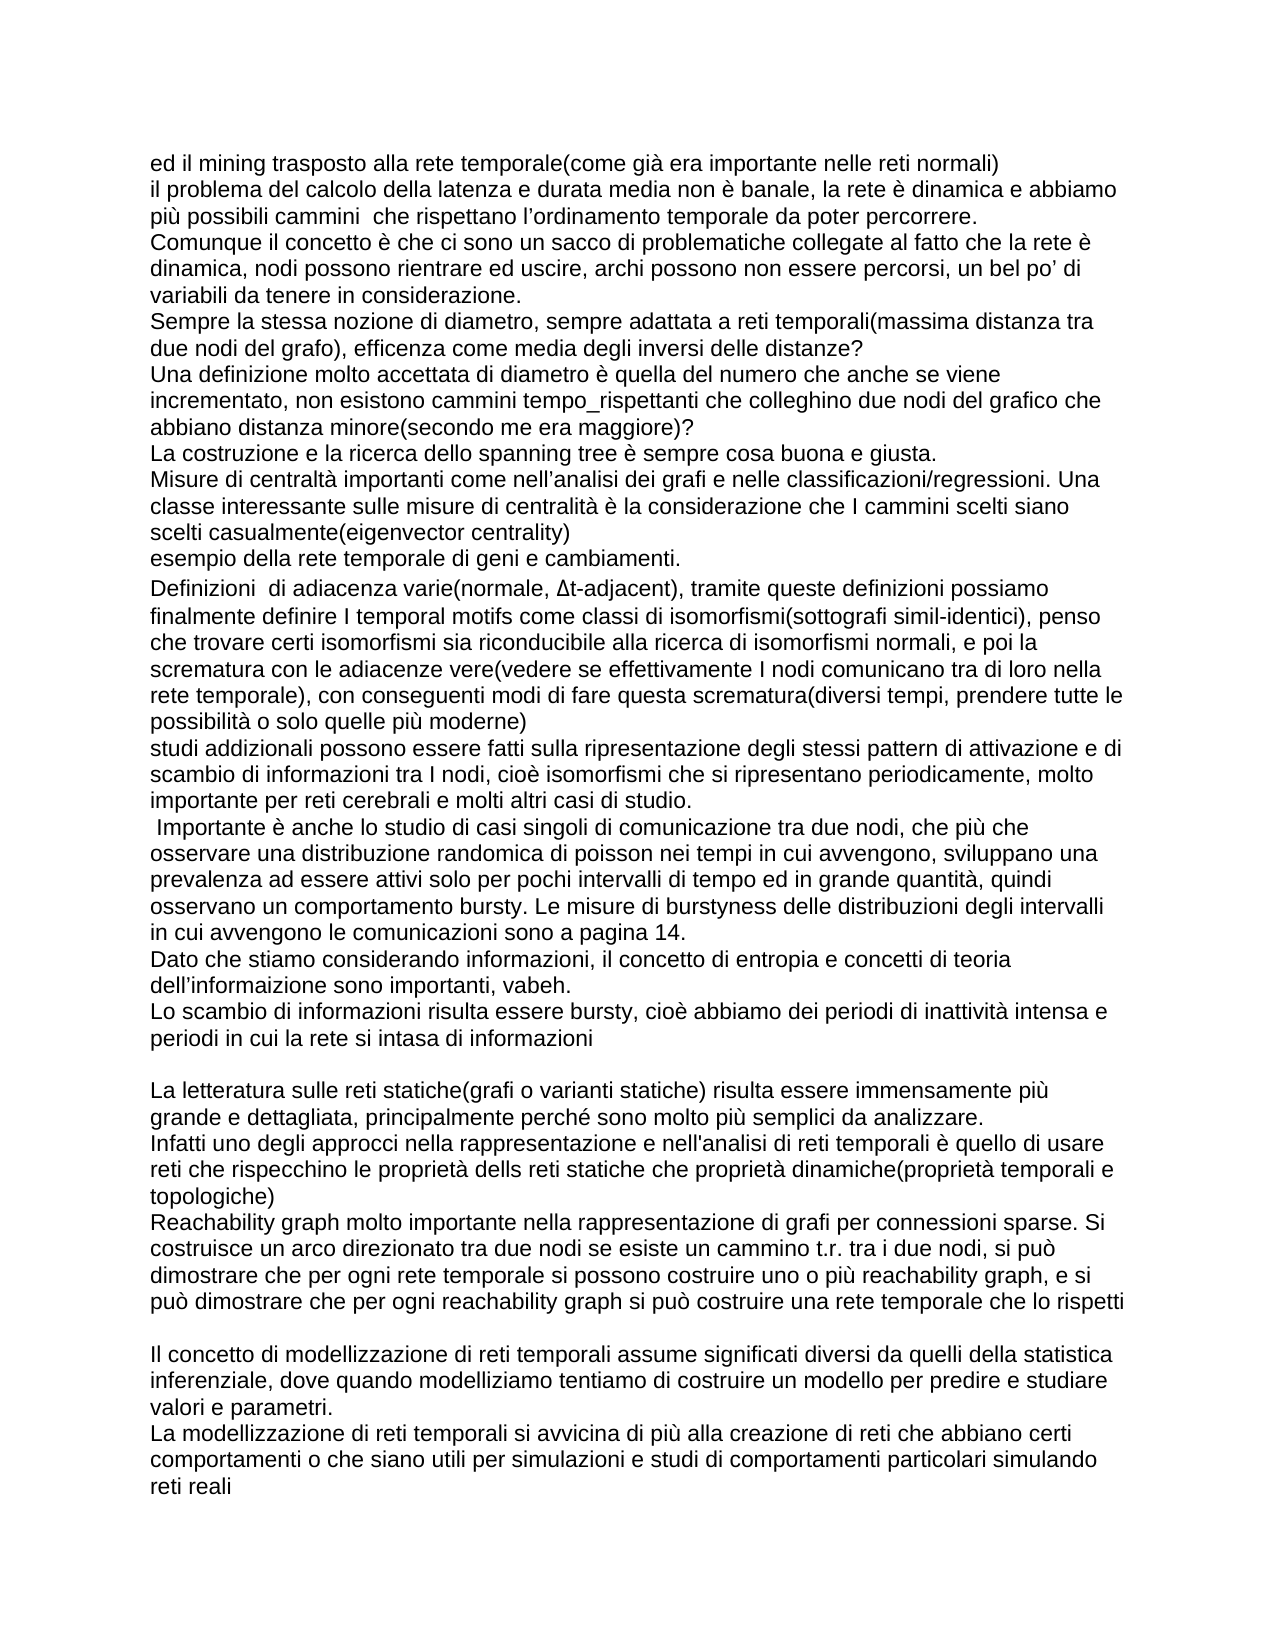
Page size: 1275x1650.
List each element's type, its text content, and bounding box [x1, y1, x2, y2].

text Importante è anche lo studio di casi singoli di comunicazione tra due nodi, che più che osservare una distribuzione randomica di poisson nei tempi in cui avvengono, sviluppano una prevalenza ad essere attivi solo per pochi intervalli di tempo ed in grande quantità, quindi osservano un comportamento bursty. Le misure di burstyness delle distribuzioni degli intervalli in cui avvengono le comunicazioni sono a pagina 14. [150, 814, 1125, 946]
text Dato che stiamo considerando informazioni, il concetto di entropia e concetti di teoria dell’informaizione sono importanti, vabeh. [150, 946, 1125, 998]
text il problema del calcolo della latenza e durata media non è banale, la rete è dinamica e abbiamo più possibili cammini che rispettano l’ordinamento temporale da poter percorrere. [150, 176, 1125, 229]
text studi addizionali possono essere fatti sulla ripresentazione degli stessi pattern di attivazione e di scambio di informazioni tra I nodi, cioè isomorfismi che si ripresentano periodicamente, molto importante per reti cerebrali e molti altri casi di studio. [150, 735, 1125, 814]
text ed il mining trasposto alla rete temporale(come già era importante nelle reti normali) [150, 150, 1125, 176]
text Misure di centraltà importanti come nell’analisi dei grafi e nelle classificazioni/regressioni. Una classe interessante sulle misure di centralità è la considerazione che I cammini scelti siano scelti casualmente(eigenvector centrality) [150, 466, 1125, 545]
text Sempre la stessa nozione di diametro, sempre adattata a reti temporali(massima distanza tra due nodi del grafo), efficenza come media degli inversi delle distanze? [150, 308, 1125, 361]
text esempio della rete temporale di geni e cambiamenti. [150, 545, 1125, 572]
text Comunque il concetto è che ci sono un sacco di problematiche collegate al fatto che la rete è dinamica, nodi possono rientrare ed uscire, archi possono non essere percorsi, un bel po’ di variabili da tenere in considerazione. [150, 229, 1125, 308]
text Definizioni di adiacenza varie(normale, Δt-adjacent), tramite queste definizioni possiamo finalmente definire I temporal motifs come classi di isomorfismi(sottografi simil-identici), penso che trovare certi isomorfismi sia riconducibile alla ricerca di isomorfismi normali, e poi la scrematura con le adiacenze vere(vedere se effettivamente I nodi comunicano tra di loro nella rete temporale), con conseguenti modi di fare questa scrematura(diversi tempi, prendere tutte le possibilità o solo quelle più moderne) [150, 572, 1125, 735]
text Una definizione molto accettata di diametro è quella del numero che anche se viene incrementato, non esistono cammini tempo_rispettanti che colleghino due nodi del grafico che abbiano distanza minore(secondo me era maggiore)? [150, 361, 1125, 440]
text La costruzione e la ricerca dello spanning tree è sempre cosa buona e giusta. [150, 440, 1125, 466]
text Lo scambio di informazioni risulta essere bursty, cioè abbiamo dei periodi di inattività intensa e periodi in cui la rete si intasa di informazioni La letteratura sulle reti statiche(grafi o varianti statiche) risulta essere immensamente più grande e dettagliata, principalmente perché sono molto più semplici da analizzare. Infatti uno degli approcci nella rappresentazione e nell'analisi di reti temporali è quello di usare reti che rispecchino le proprietà dells reti statiche che proprietà dinamiche(proprietà temporali e topologiche) Reachability graph molto importante nella rappresentazione di grafi per connessioni sparse. Si costruisce un arco direzionato tra due nodi se esiste un cammino t.r. tra i due nodi, si può dimostrare che per ogni rete temporale si possono costruire uno o più reachability graph, e si può dimostrare che per ogni reachability graph si può costruire una rete temporale che lo rispetti Il concetto di modellizzazione di reti temporali assume significati diversi da quelli della statistica inferenziale, dove quando modelliziamo tentiamo di costruire un modello per predire e studiare valori e parametri. La modellizzazione di reti temporali si avvicina di più alla creazione di reti che abbiano certi comportamenti o che siano utili per simulazioni e studi di comportamenti particolari simulando reti reali [150, 998, 1125, 1499]
